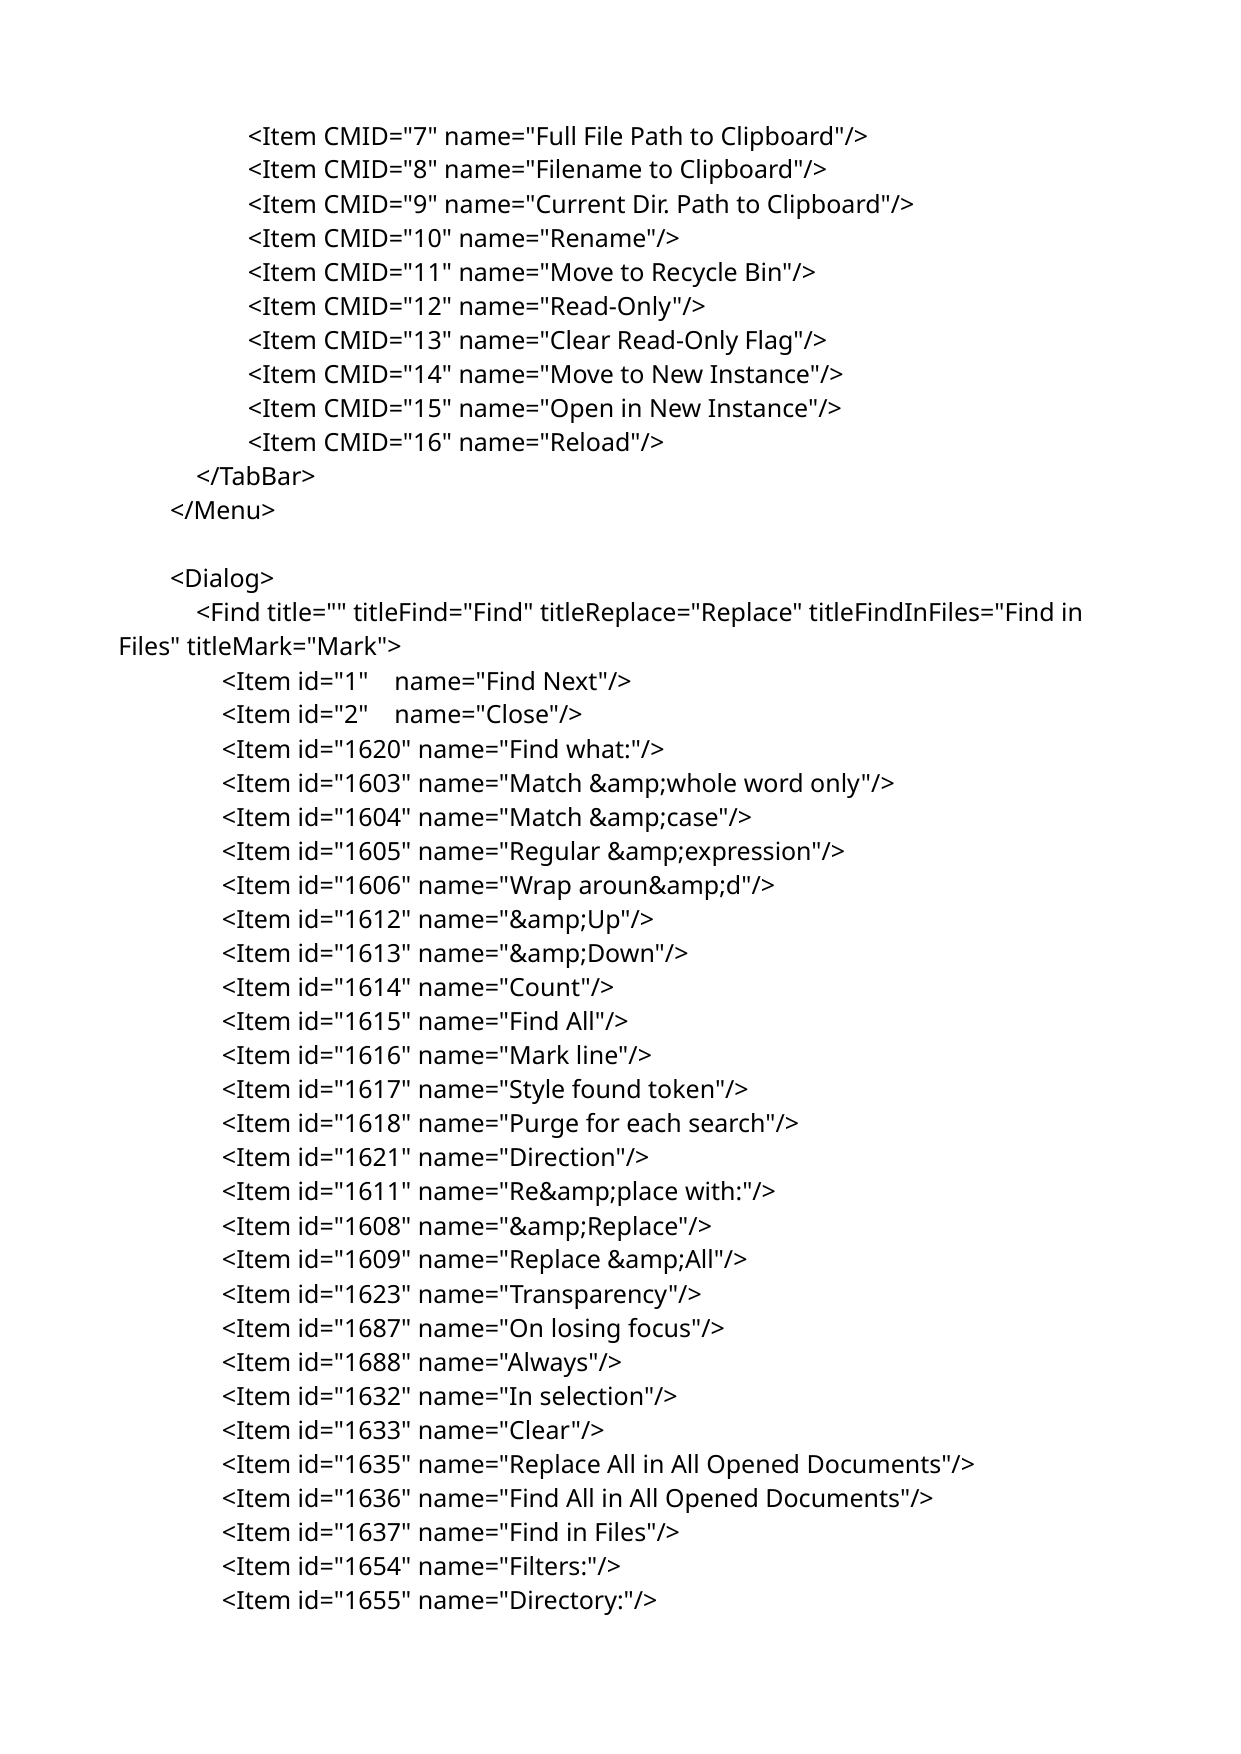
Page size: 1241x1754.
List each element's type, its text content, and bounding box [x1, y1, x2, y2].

text <Item id="1618" name="Purge for each search"/> [118, 1106, 1122, 1140]
text <Item id="1636" name="Find All in All Opened Documents"/> [118, 1481, 1122, 1515]
text </Menu> [118, 493, 1122, 527]
text <Item CMID="12" name="Read-Only"/> [118, 288, 1122, 322]
text <Item id="1623" name="Transparency"/> [118, 1276, 1122, 1310]
text <Item CMID="10" name="Rename"/> [118, 220, 1122, 254]
text <Item id="1633" name="Clear"/> [118, 1412, 1122, 1447]
text <Item id="1637" name="Find in Files"/> [118, 1515, 1122, 1549]
text <Item id="1621" name="Direction"/> [118, 1140, 1122, 1174]
text <Item id="1617" name="Style found token"/> [118, 1072, 1122, 1106]
text <Item CMID="8" name="Filename to Clipboard"/> [118, 152, 1122, 186]
text <Item CMID="9" name="Current Dir. Path to Clipboard"/> [118, 186, 1122, 220]
text <Item id="1655" name="Directory:"/> [118, 1583, 1122, 1617]
text <Item id="1616" name="Mark line"/> [118, 1038, 1122, 1072]
text <Item id="1654" name="Filters:"/> [118, 1549, 1122, 1583]
text <Item CMID="11" name="Move to Recycle Bin"/> [118, 254, 1122, 288]
text <Find title="" titleFind="Find" titleReplace="Replace" titleFindInFiles="Find in Files" titleMark="Mark"> [118, 595, 1122, 663]
text <Item id="1609" name="Replace &amp;All"/> [118, 1242, 1122, 1276]
text </TabBar> [118, 459, 1122, 493]
text <Item CMID="7" name="Full File Path to Clipboard"/> [118, 118, 1122, 152]
text <Item CMID="16" name="Reload"/> [118, 425, 1122, 459]
text <Item id="1611" name="Re&amp;place with:"/> [118, 1174, 1122, 1208]
text <Item id="2" name="Close"/> [118, 697, 1122, 731]
text <Item id="1" name="Find Next"/> [118, 663, 1122, 697]
text <Item id="1632" name="In selection"/> [118, 1378, 1122, 1412]
text <Item id="1614" name="Count"/> [118, 970, 1122, 1004]
text <Item id="1688" name="Always"/> [118, 1344, 1122, 1378]
text <Item id="1615" name="Find All"/> [118, 1004, 1122, 1038]
text <Item id="1687" name="On losing focus"/> [118, 1310, 1122, 1344]
text <Item id="1613" name="&amp;Down"/> [118, 936, 1122, 970]
text <Item id="1606" name="Wrap aroun&amp;d"/> [118, 867, 1122, 902]
text <Item id="1605" name="Regular &amp;expression"/> [118, 833, 1122, 867]
text <Item CMID="15" name="Open in New Instance"/> [118, 391, 1122, 425]
text <Item id="1620" name="Find what:"/> [118, 731, 1122, 765]
text <Item CMID="14" name="Move to New Instance"/> [118, 357, 1122, 391]
text <Item id="1608" name="&amp;Replace"/> [118, 1208, 1122, 1242]
text <Item id="1635" name="Replace All in All Opened Documents"/> [118, 1447, 1122, 1481]
text <Item id="1603" name="Match &amp;whole word only"/> [118, 765, 1122, 799]
text <Item id="1612" name="&amp;Up"/> [118, 902, 1122, 936]
text <Item CMID="13" name="Clear Read-Only Flag"/> [118, 322, 1122, 357]
text <Dialog> [118, 561, 1122, 595]
text <Item id="1604" name="Match &amp;case"/> [118, 799, 1122, 833]
